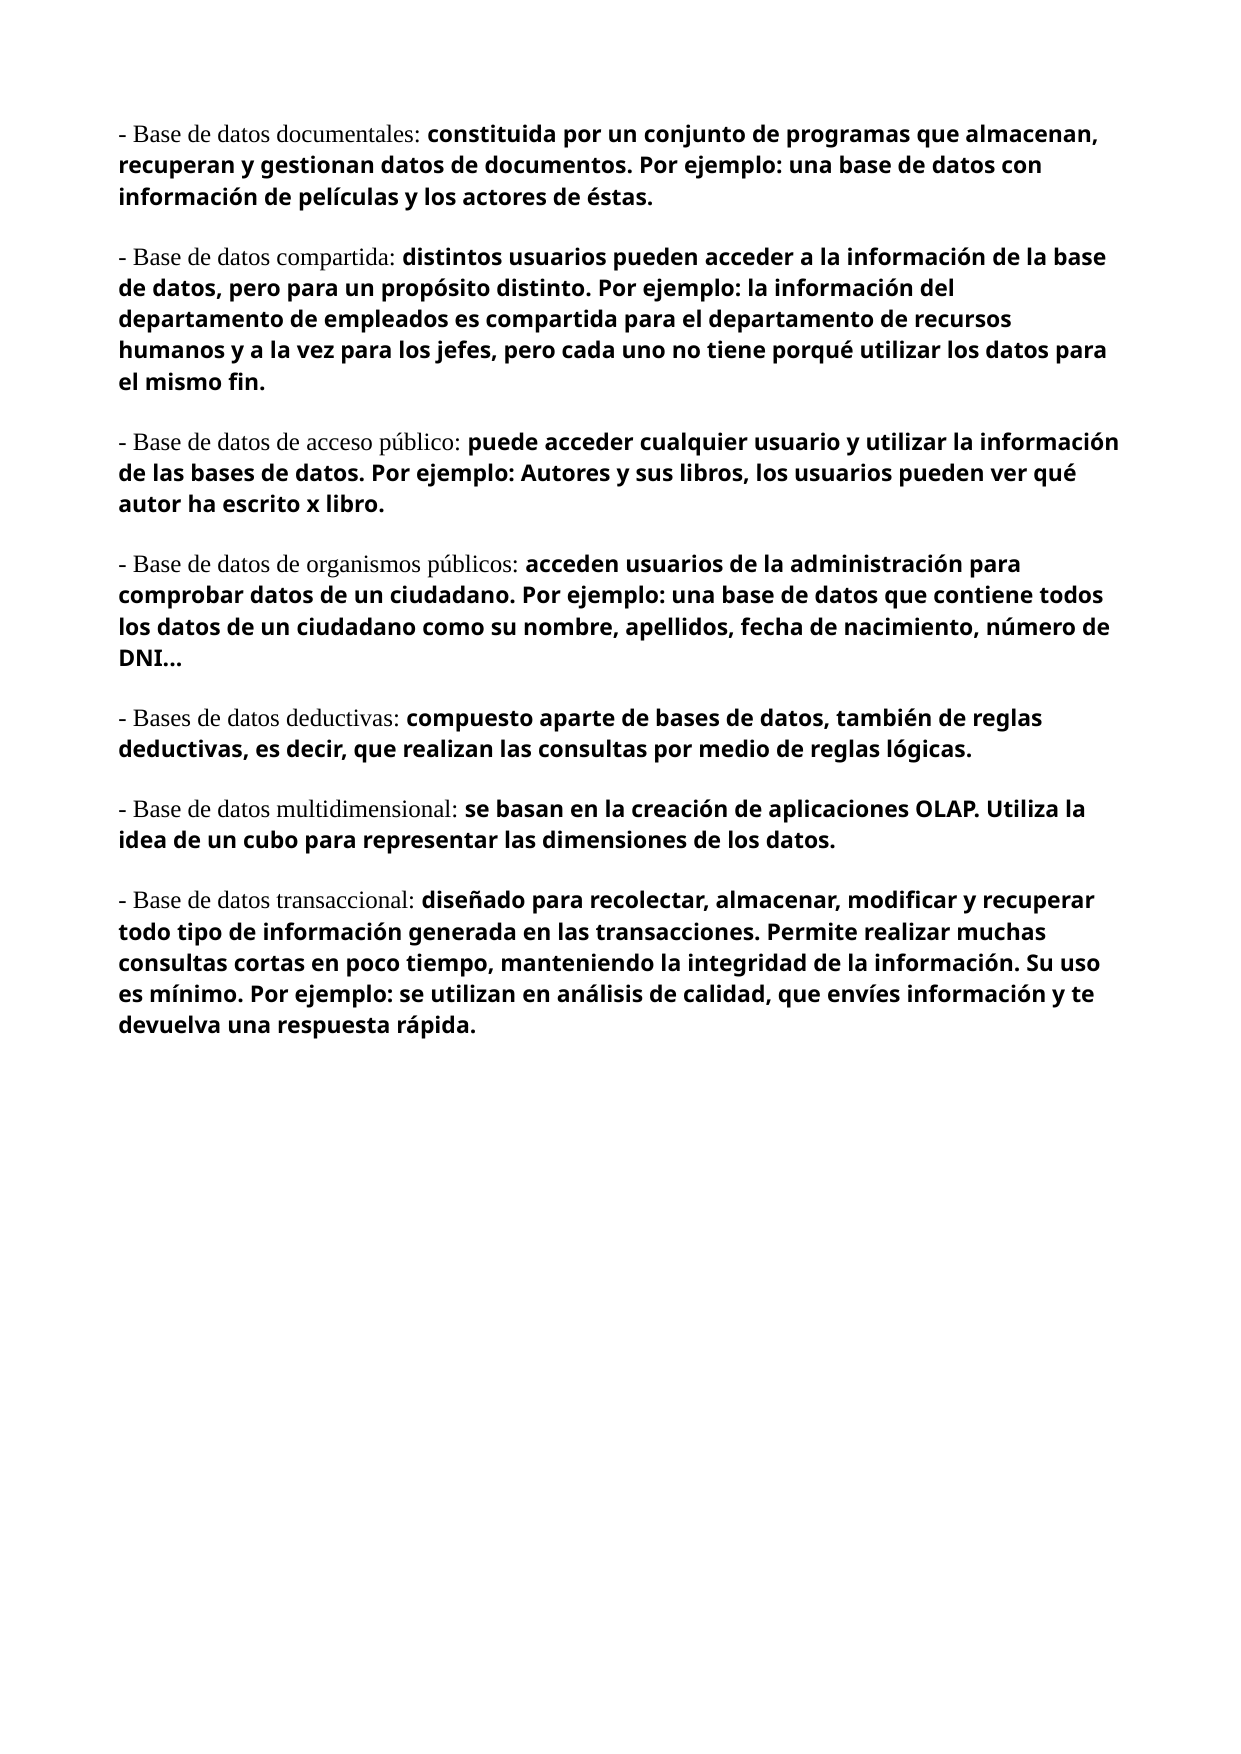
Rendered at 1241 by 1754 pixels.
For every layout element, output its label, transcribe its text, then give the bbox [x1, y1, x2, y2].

text - Base de datos de organismos públicos: acceden usuarios de la administración para comprobar datos de un ciudadano. Por ejemplo: una base de datos que contiene todos los datos de un ciudadano como su nombre, apellidos, fecha de nacimiento, número de DNI... [118, 548, 1122, 673]
text - Base de datos multidimensional: se basan en la creación de aplicaciones OLAP. Utiliza la idea de un cubo para representar las dimensiones de los datos. [118, 793, 1122, 856]
text - Base de datos documentales: constituida por un conjunto de programas que almacenan, recuperan y gestionan datos de documentos. Por ejemplo: una base de datos con información de películas y los actores de éstas. [118, 118, 1122, 212]
text - Bases de datos deductivas: compuesto aparte de bases de datos, también de reglas deductivas, es decir, que realizan las consultas por medio de reglas lógicas. [118, 702, 1122, 764]
text - Base de datos de acceso público: puede acceder cualquier usuario y utilizar la información de las bases de datos. Por ejemplo: Autores y sus libros, los usuarios pueden ver qué autor ha escrito x libro. [118, 426, 1122, 519]
text - Base de datos compartida: distintos usuarios pueden acceder a la información de la base de datos, pero para un propósito distinto. Por ejemplo: la información del departamento de empleados es compartida para el departamento de recursos humanos y a la vez para los jefes, pero cada uno no tiene porqué utilizar los datos para el mismo fin. [118, 241, 1122, 397]
text - Base de datos transaccional: diseñado para recolectar, almacenar, modificar y recuperar todo tipo de información generada en las transacciones. Permite realizar muchas consultas cortas en poco tiempo, manteniendo la integridad de la información. Su uso es mínimo. Por ejemplo: se utilizan en análisis de calidad, que envíes información y te devuelva una respuesta rápida. [118, 884, 1122, 1041]
